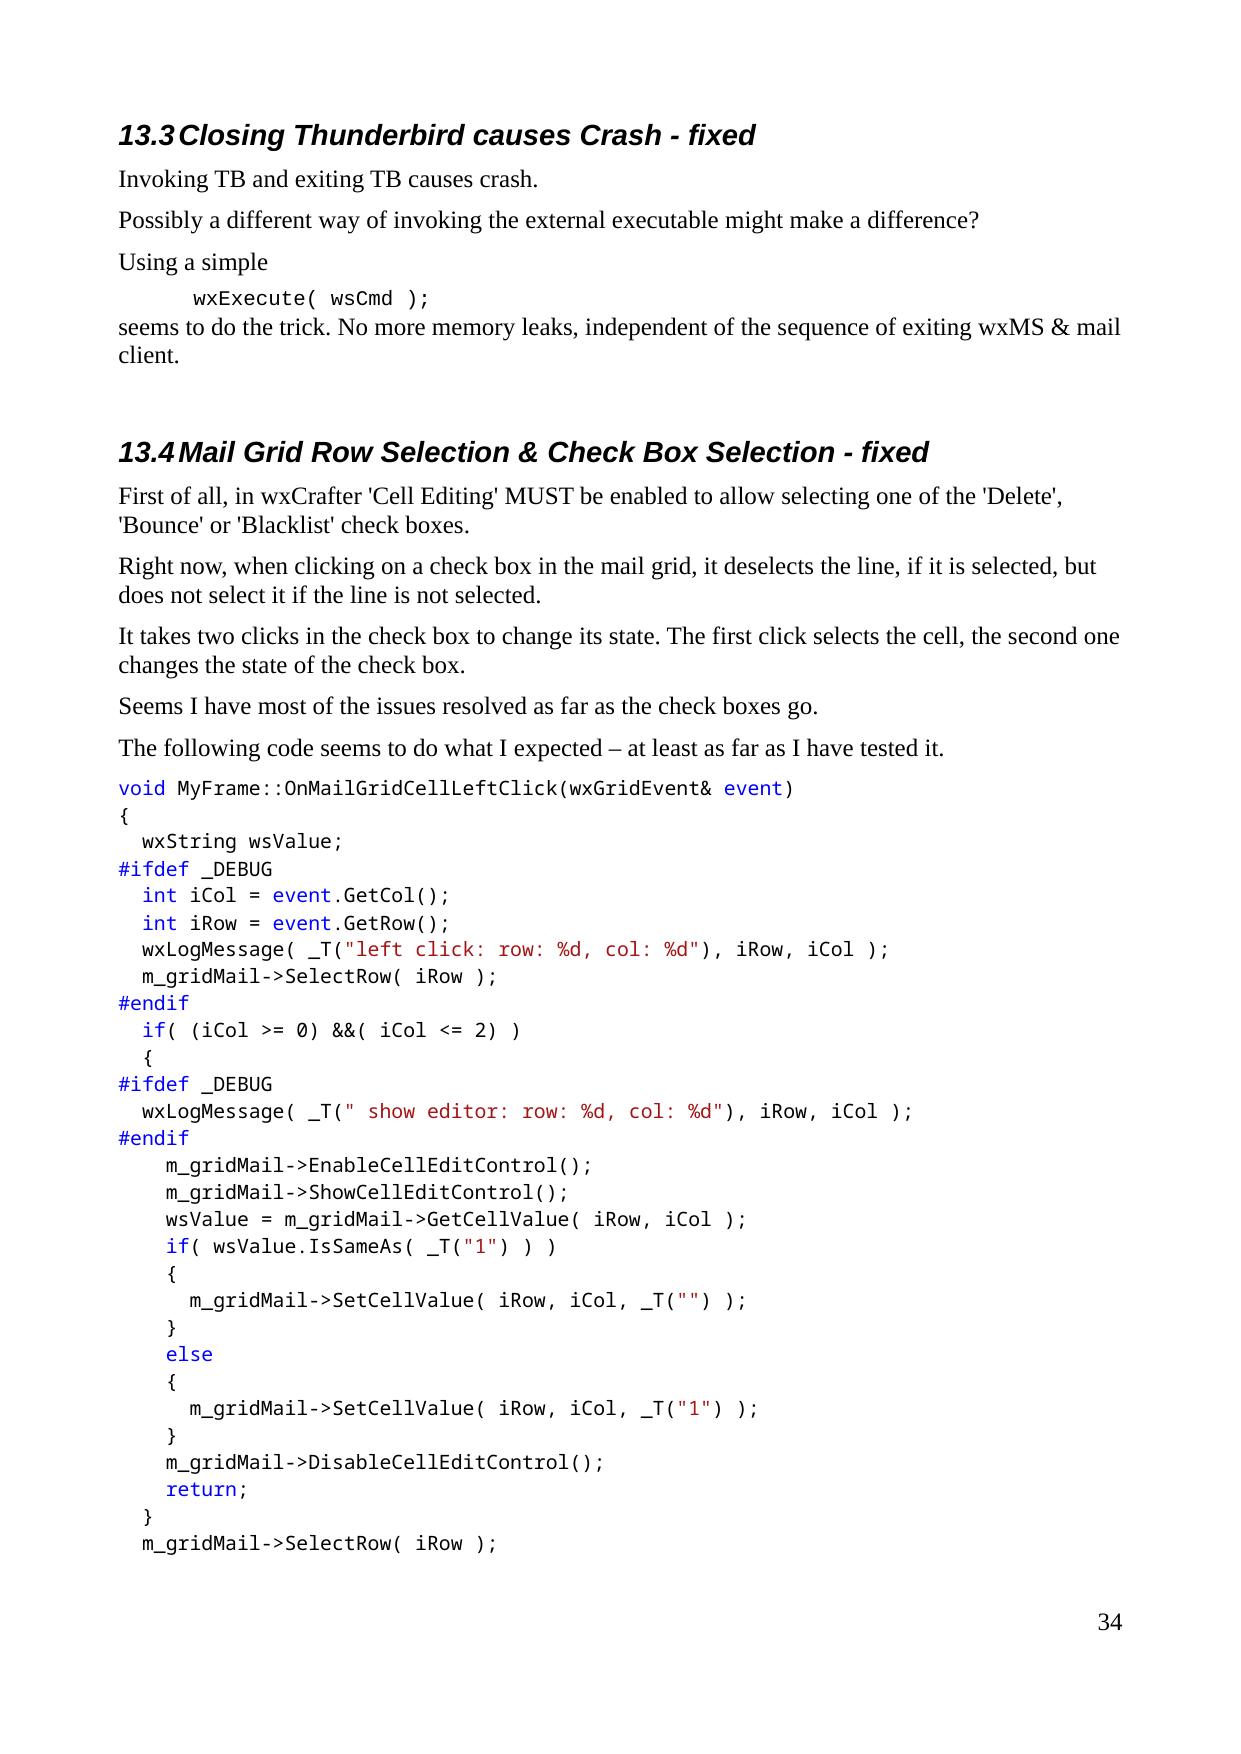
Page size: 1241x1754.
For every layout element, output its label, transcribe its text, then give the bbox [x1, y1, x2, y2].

text Possibly a different way of invoking the external executable might make a difference? [118, 205, 1122, 234]
text wxLogMessage( _T(" show editor: row: %d, col: %d"), iRow, iCol ); [118, 1098, 1122, 1124]
text return; [118, 1475, 1122, 1502]
text m_gridMail->SelectRow( iRow ); [118, 963, 1122, 990]
text { [118, 1259, 1122, 1286]
text wxLogMessage( _T("left click: row: %d, col: %d"), iRow, iCol ); [118, 936, 1122, 963]
text wsValue = m_gridMail->GetCellValue( iRow, iCol ); [118, 1206, 1122, 1232]
text } [118, 1502, 1122, 1529]
text } [118, 1421, 1122, 1448]
text Seems I have most of the issues resolved as far as the check boxes go. [118, 691, 1122, 720]
text void MyFrame::OnMailGridCellLeftClick(wxGridEvent& event) [118, 774, 1122, 801]
text m_gridMail->SetCellValue( iRow, iCol, _T("1") ); [118, 1394, 1122, 1421]
text } [118, 1313, 1122, 1340]
text if( (iCol >= 0) &&( iCol <= 2) ) [118, 1017, 1122, 1044]
text { [118, 1044, 1122, 1071]
text { [118, 1367, 1122, 1394]
subtitle Closing Thunderbird causes Crash - fixed [118, 118, 1122, 152]
text Using a simple [118, 247, 1122, 275]
text Invoking TB and exiting TB causes crash. [118, 164, 1122, 193]
text Right now, when clicking on a check box in the mail grid, it deselects the line, if it is selected, but does not select it if the line is not selected. [118, 551, 1122, 609]
text First of all, in wxCrafter 'Cell Editing' MUST be enabled to allow selecting one of the 'Delete', 'Bounce' or 'Blacklist' check boxes. [118, 481, 1122, 539]
text m_gridMail->EnableCellEditControl(); [118, 1152, 1122, 1178]
text wxExecute( wsCmd ); [193, 288, 1122, 312]
text seems to do the trick. No more memory leaks, independent of the sequence of exiting wxMS & mail client. [118, 312, 1122, 369]
text It takes two clicks in the check box to change its state. The first click selects the cell, the second one changes the state of the check box. [118, 621, 1122, 679]
text m_gridMail->ShowCellEditControl(); [118, 1178, 1122, 1206]
text if( wsValue.IsSameAs( _T("1") ) ) [118, 1232, 1122, 1259]
subtitle Mail Grid Row Selection & Check Box Selection - fixed [118, 435, 1122, 469]
text int iRow = event.GetRow(); [118, 909, 1122, 936]
text #ifdef _DEBUG [118, 855, 1122, 882]
text m_gridMail->SetCellValue( iRow, iCol, _T("") ); [118, 1286, 1122, 1313]
text m_gridMail->SelectRow( iRow ); [118, 1529, 1122, 1556]
text wxString wsValue; [118, 828, 1122, 855]
text { [118, 801, 1122, 828]
text #endif [118, 990, 1122, 1017]
text #endif [118, 1124, 1122, 1152]
text int iCol = event.GetCol(); [118, 882, 1122, 909]
text #ifdef _DEBUG [118, 1071, 1122, 1098]
text else [118, 1340, 1122, 1367]
text m_gridMail->DisableCellEditControl(); [118, 1448, 1122, 1475]
text The following code seems to do what I expected – at least as far as I have tested it. [118, 733, 1122, 761]
